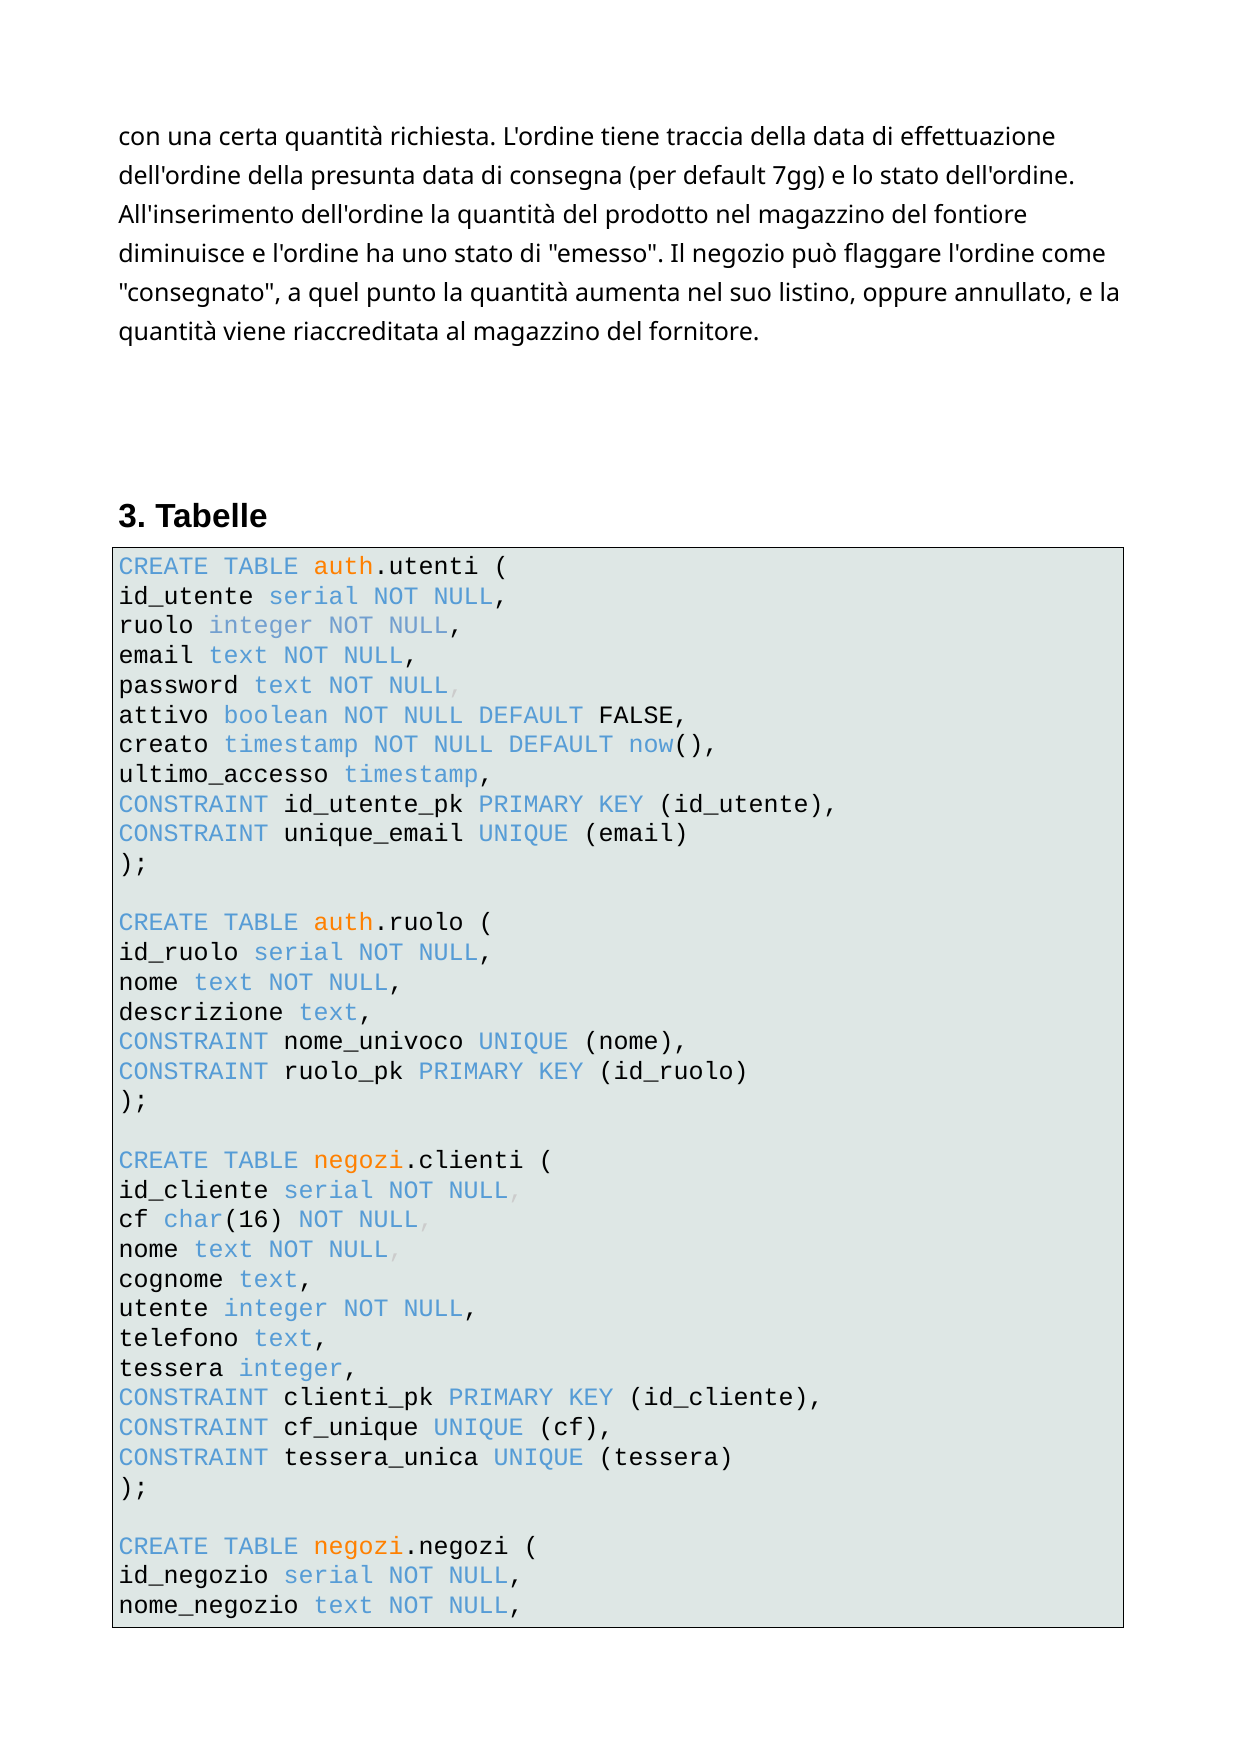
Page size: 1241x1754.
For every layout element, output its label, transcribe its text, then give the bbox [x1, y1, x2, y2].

subtitle 3. Tabelle [118, 496, 1122, 534]
text con una certa quantità richiesta. L'ordine tiene traccia della data di effettuazione dell'ordine della presunta data di consegna (per default 7gg) e lo stato dell'ordine. All'inserimento dell'ordine la quantità del prodotto nel magazzino del fontiore diminuisce e l'ordine ha uno stato di "emesso". Il negozio può flaggare l'ordine come "consegnato", a quel punto la quantità aumenta nel suo listino, oppure annullato, e la quantità viene riaccreditata al magazzino del fornitore. [118, 118, 1122, 348]
table_header CREATE TABLE auth.utenti ( id_utente serial NOT NULL, ruolo integer NOT NULL, email text NOT NULL, password text NOT NULL, attivo boolean NOT NULL DEFAULT FALSE, creato timestamp NOT NULL DEFAULT now(), ultimo_accesso timestamp, CONSTRAINT id_utente_pk PRIMARY KEY (id_utente), CONSTRAINT unique_email UNIQUE (email) ); CREATE TABLE auth.ruolo ( id_ruolo serial NOT NULL, nome text NOT NULL, descrizione text, CONSTRAINT nome_univoco UNIQUE (nome), CONSTRAINT ruolo_pk PRIMARY KEY (id_ruolo) ); CREATE TABLE negozi.clienti ( id_cliente serial NOT NULL, cf char(16) NOT NULL, nome text NOT NULL, cognome text, utente integer NOT NULL, telefono text, tessera integer, CONSTRAINT clienti_pk PRIMARY KEY (id_cliente), CONSTRAINT cf_unique UNIQUE (cf), CONSTRAINT tessera_unica UNIQUE (tessera) ); CREATE TABLE negozi.negozi ( id_negozio serial NOT NULL, nome_negozio text NOT NULL, [113, 548, 1123, 1627]
